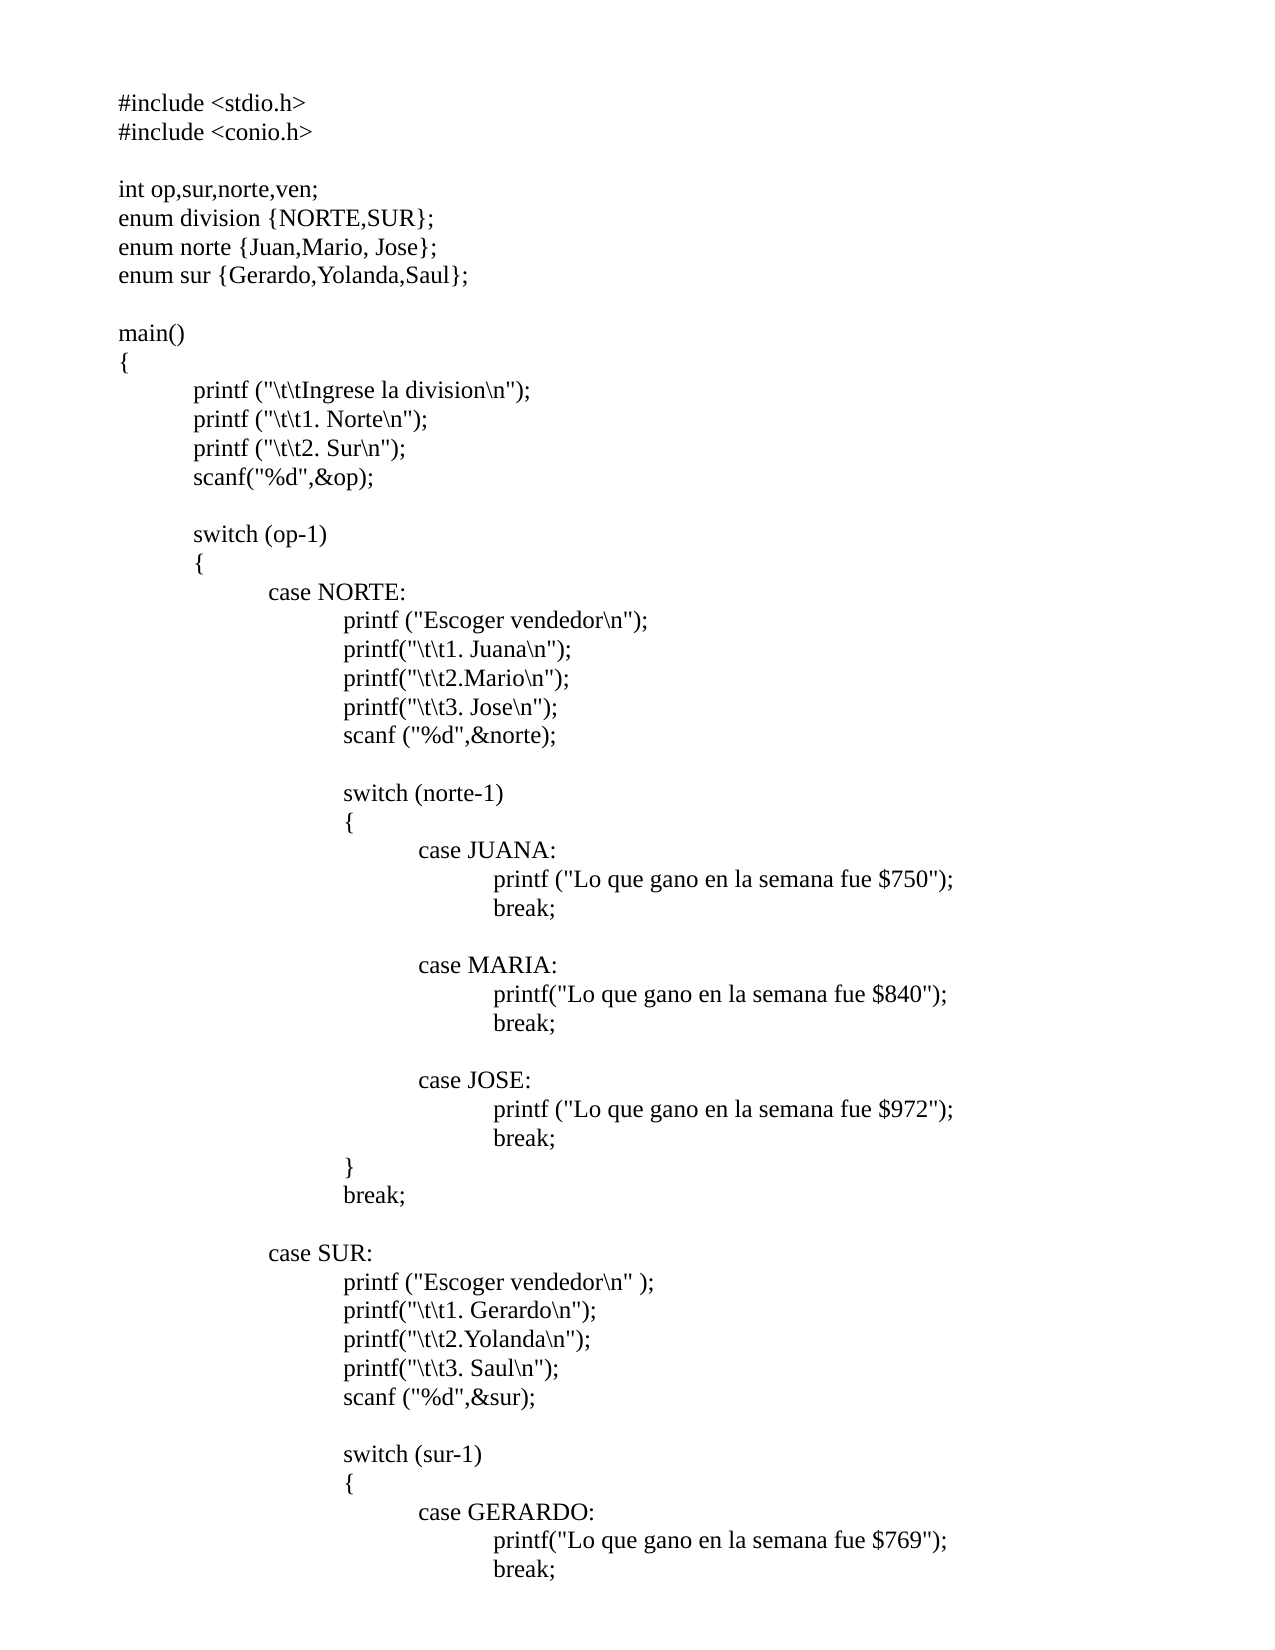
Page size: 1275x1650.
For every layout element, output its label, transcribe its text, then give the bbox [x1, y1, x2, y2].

text printf ("\t\t2. Sur\n"); [118, 433, 1205, 462]
text case GERARDO: [118, 1497, 1205, 1525]
text int op,sur,norte,ven; [118, 174, 1205, 203]
text { [118, 548, 1205, 577]
text printf("\t\t3. Saul\n"); [118, 1353, 1205, 1382]
text printf ("\t\tIngrese la division\n"); [118, 375, 1205, 404]
text switch (sur-1) [118, 1439, 1205, 1468]
text break; [118, 1554, 1205, 1583]
text break; [118, 1123, 1205, 1152]
text main() [118, 318, 1205, 347]
text case JOSE: [118, 1065, 1205, 1094]
text printf ("\t\t1. Norte\n"); [118, 404, 1205, 433]
text break; [118, 893, 1205, 922]
text enum division {NORTE,SUR}; [118, 203, 1205, 232]
text #include <stdio.h> [118, 88, 1205, 117]
text case NORTE: [118, 577, 1205, 605]
text enum sur {Gerardo,Yolanda,Saul}; [118, 260, 1205, 289]
text printf("\t\t2.Yolanda\n"); [118, 1324, 1205, 1353]
text break; [118, 1008, 1205, 1037]
text break; [118, 1180, 1205, 1209]
text switch (norte-1) [118, 778, 1205, 807]
text { [118, 807, 1205, 835]
text { [118, 1468, 1205, 1497]
text printf("\t\t1. Juana\n"); [118, 634, 1205, 663]
text #include <conio.h> [118, 117, 1205, 145]
text case JUANA: [118, 835, 1205, 864]
text { [118, 347, 1205, 375]
text case MARIA: [118, 950, 1205, 979]
text printf ("Escoger vendedor\n" ); [118, 1267, 1205, 1295]
text enum norte {Juan,Mario, Jose}; [118, 232, 1205, 260]
text printf("\t\t3. Jose\n"); [118, 692, 1205, 720]
text scanf ("%d",&sur); [118, 1382, 1205, 1410]
text case SUR: [118, 1238, 1205, 1267]
text printf("\t\t1. Gerardo\n"); [118, 1295, 1205, 1324]
text scanf("%d",&op); [118, 462, 1205, 490]
text printf("Lo que gano en la semana fue $840"); [118, 979, 1205, 1008]
text printf ("Lo que gano en la semana fue $750"); [118, 864, 1205, 893]
text printf("\t\t2.Mario\n"); [118, 663, 1205, 692]
text switch (op-1) [118, 519, 1205, 548]
text } [118, 1152, 1205, 1180]
text printf ("Escoger vendedor\n"); [118, 605, 1205, 634]
text printf ("Lo que gano en la semana fue $972"); [118, 1094, 1205, 1123]
text scanf ("%d",&norte); [118, 720, 1205, 749]
text printf("Lo que gano en la semana fue $769"); [118, 1525, 1205, 1554]
